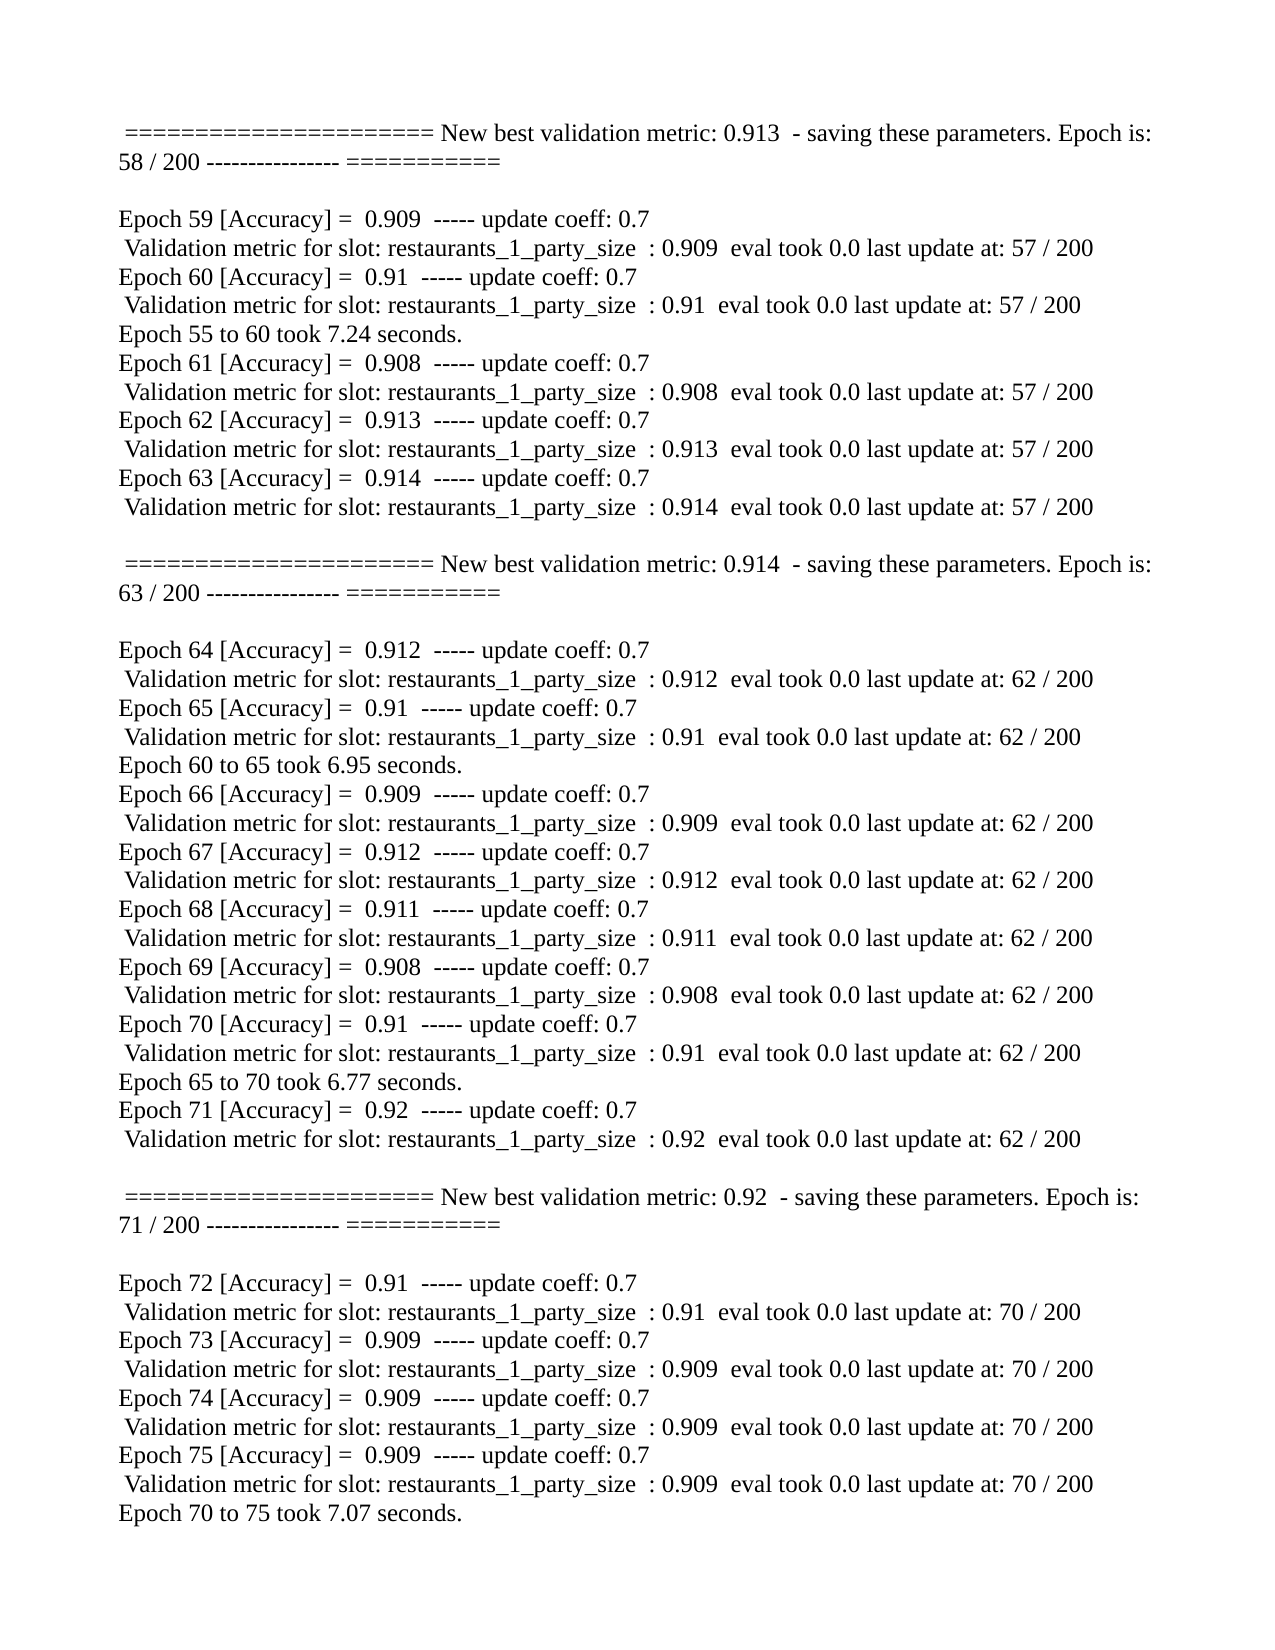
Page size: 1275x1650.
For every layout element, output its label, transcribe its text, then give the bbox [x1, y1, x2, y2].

text Validation metric for slot: restaurants_1_party_size : 0.914 eval took 0.0 last update at: 57 / 200 [118, 492, 1157, 521]
text Epoch 60 to 65 took 6.95 seconds. [118, 751, 1157, 779]
text Epoch 73 [Accuracy] = 0.909 ----- update coeff: 0.7 [118, 1326, 1157, 1354]
text Epoch 70 [Accuracy] = 0.91 ----- update coeff: 0.7 [118, 1009, 1157, 1038]
text Validation metric for slot: restaurants_1_party_size : 0.909 eval took 0.0 last update at: 70 / 200 [118, 1412, 1157, 1441]
text Validation metric for slot: restaurants_1_party_size : 0.912 eval took 0.0 last update at: 62 / 200 [118, 866, 1157, 894]
text Epoch 63 [Accuracy] = 0.914 ----- update coeff: 0.7 [118, 463, 1157, 492]
text Validation metric for slot: restaurants_1_party_size : 0.908 eval took 0.0 last update at: 62 / 200 [118, 981, 1157, 1009]
text Epoch 65 to 70 took 6.77 seconds. [118, 1067, 1157, 1096]
text Epoch 61 [Accuracy] = 0.908 ----- update coeff: 0.7 [118, 348, 1157, 377]
text Epoch 59 [Accuracy] = 0.909 ----- update coeff: 0.7 [118, 204, 1157, 233]
text Validation metric for slot: restaurants_1_party_size : 0.909 eval took 0.0 last update at: 70 / 200 [118, 1354, 1157, 1383]
text ====================== New best validation metric: 0.913 - saving these parameters. Epoch is: 58 / 200 ---------------- =========== [118, 118, 1157, 176]
text Epoch 55 to 60 took 7.24 seconds. [118, 319, 1157, 348]
text Epoch 74 [Accuracy] = 0.909 ----- update coeff: 0.7 [118, 1383, 1157, 1412]
text Validation metric for slot: restaurants_1_party_size : 0.909 eval took 0.0 last update at: 70 / 200 [118, 1469, 1157, 1498]
text Epoch 69 [Accuracy] = 0.908 ----- update coeff: 0.7 [118, 952, 1157, 981]
text Epoch 60 [Accuracy] = 0.91 ----- update coeff: 0.7 [118, 262, 1157, 291]
text Validation metric for slot: restaurants_1_party_size : 0.91 eval took 0.0 last update at: 62 / 200 [118, 722, 1157, 751]
text Epoch 68 [Accuracy] = 0.911 ----- update coeff: 0.7 [118, 894, 1157, 923]
text Epoch 64 [Accuracy] = 0.912 ----- update coeff: 0.7 [118, 636, 1157, 664]
text Epoch 66 [Accuracy] = 0.909 ----- update coeff: 0.7 [118, 779, 1157, 808]
text Epoch 72 [Accuracy] = 0.91 ----- update coeff: 0.7 [118, 1268, 1157, 1297]
text Epoch 70 to 75 took 7.07 seconds. [118, 1498, 1157, 1527]
text Epoch 75 [Accuracy] = 0.909 ----- update coeff: 0.7 [118, 1441, 1157, 1469]
text Validation metric for slot: restaurants_1_party_size : 0.912 eval took 0.0 last update at: 62 / 200 [118, 664, 1157, 693]
text Epoch 71 [Accuracy] = 0.92 ----- update coeff: 0.7 [118, 1096, 1157, 1124]
text Validation metric for slot: restaurants_1_party_size : 0.911 eval took 0.0 last update at: 62 / 200 [118, 923, 1157, 952]
text Validation metric for slot: restaurants_1_party_size : 0.909 eval took 0.0 last update at: 62 / 200 [118, 808, 1157, 837]
text ====================== New best validation metric: 0.92 - saving these parameters. Epoch is: 71 / 200 ---------------- =========== [118, 1182, 1157, 1239]
text Validation metric for slot: restaurants_1_party_size : 0.908 eval took 0.0 last update at: 57 / 200 [118, 377, 1157, 406]
text Validation metric for slot: restaurants_1_party_size : 0.913 eval took 0.0 last update at: 57 / 200 [118, 434, 1157, 463]
text Epoch 62 [Accuracy] = 0.913 ----- update coeff: 0.7 [118, 406, 1157, 434]
text Validation metric for slot: restaurants_1_party_size : 0.91 eval took 0.0 last update at: 57 / 200 [118, 291, 1157, 319]
text Validation metric for slot: restaurants_1_party_size : 0.92 eval took 0.0 last update at: 62 / 200 [118, 1124, 1157, 1153]
text Validation metric for slot: restaurants_1_party_size : 0.909 eval took 0.0 last update at: 57 / 200 [118, 233, 1157, 262]
text Validation metric for slot: restaurants_1_party_size : 0.91 eval took 0.0 last update at: 70 / 200 [118, 1297, 1157, 1326]
text ====================== New best validation metric: 0.914 - saving these parameters. Epoch is: 63 / 200 ---------------- =========== [118, 549, 1157, 607]
text Validation metric for slot: restaurants_1_party_size : 0.91 eval took 0.0 last update at: 62 / 200 [118, 1038, 1157, 1067]
text Epoch 67 [Accuracy] = 0.912 ----- update coeff: 0.7 [118, 837, 1157, 866]
text Epoch 65 [Accuracy] = 0.91 ----- update coeff: 0.7 [118, 693, 1157, 722]
